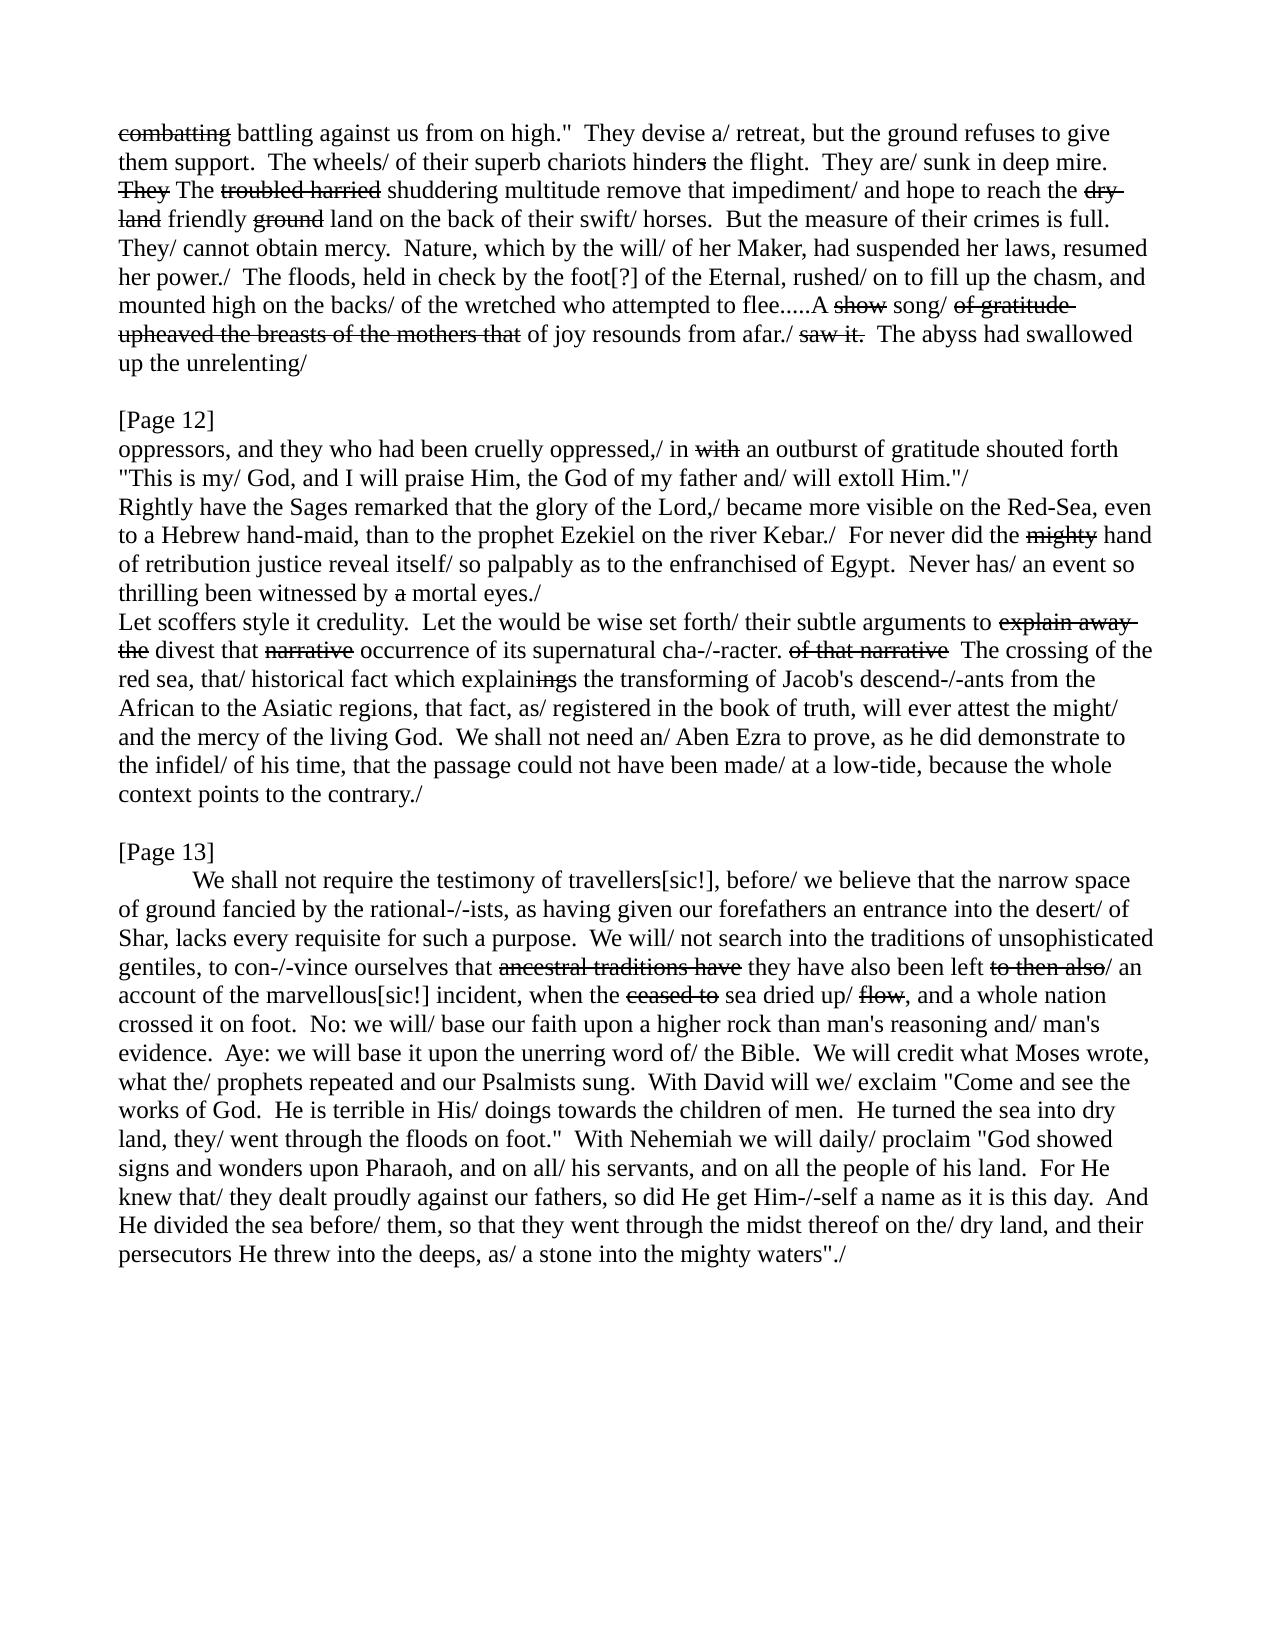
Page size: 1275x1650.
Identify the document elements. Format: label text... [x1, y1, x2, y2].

text [Page 13] [118, 837, 1157, 866]
text combatting battling against us from on high." They devise a/ retreat, but the ground refuses to give them support. The wheels/ of their superb chariots hinders the flight. They are/ sunk in deep mire. They The troubled harried shuddering multitude remove that impediment/ and hope to reach the dry land friendly ground land on the back of their swift/ horses. But the measure of their crimes is full. They/ cannot obtain mercy. Nature, which by the will/ of her Maker, had suspended her laws, resumed her power./ The floods, held in check by the foot[?] of the Eternal, rushed/ on to fill up the chasm, and mounted high on the backs/ of the wretched who attempted to flee.....A show song/ of gratitude upheaved the breasts of the mothers that of joy resounds from afar./ saw it. The abyss had swallowed up the unrelenting/ [118, 118, 1157, 377]
text Rightly have the Sages remarked that the glory of the Lord,/ became more visible on the Red-Sea, even to a Hebrew hand-maid, than to the prophet Ezekiel on the river Kebar./ For never did the mighty hand of retribution justice reveal itself/ so palpably as to the enfranchised of Egypt. Never has/ an event so thrilling been witnessed by a mortal eyes./ [118, 492, 1157, 607]
text oppressors, and they who had been cruelly oppressed,/ in with an outburst of gratitude shouted forth "This is my/ God, and I will praise Him, the God of my father and/ will extoll Him."/ [118, 434, 1157, 492]
text [Page 12] [118, 406, 1157, 434]
text Let scoffers style it credulity. Let the would be wise set forth/ their subtle arguments to explain away the divest that narrative occurrence of its supernatural cha-/-racter. of that narrative The crossing of the red sea, that/ historical fact which explainings the transforming of Jacob's descend-/-ants from the African to the Asiatic regions, that fact, as/ registered in the book of truth, will ever attest the might/ and the mercy of the living God. We shall not need an/ Aben Ezra to prove, as he did demonstrate to the infidel/ of his time, that the passage could not have been made/ at a low-tide, because the whole context points to the contrary./ [118, 607, 1157, 808]
text We shall not require the testimony of travellers[sic!], before/ we believe that the narrow space of ground fancied by the rational-/-ists, as having given our forefathers an entrance into the desert/ of Shar, lacks every requisite for such a purpose. We will/ not search into the traditions of unsophisticated gentiles, to con-/-vince ourselves that ancestral traditions have they have also been left to then also/ an account of the marvellous[sic!] incident, when the ceased to sea dried up/ flow, and a whole nation crossed it on foot. No: we will/ base our faith upon a higher rock than man's reasoning and/ man's evidence. Aye: we will base it upon the unerring word of/ the Bible. We will credit what Moses wrote, what the/ prophets repeated and our Psalmists sung. With David will we/ exclaim "Come and see the works of God. He is terrible in His/ doings towards the children of men. He turned the sea into dry land, they/ went through the floods on foot." With Nehemiah we will daily/ proclaim "God showed signs and wonders upon Pharaoh, and on all/ his servants, and on all the people of his land. For He knew that/ they dealt proudly against our fathers, so did He get Him-/-self a name as it is this day. And He divided the sea before/ them, so that they went through the midst thereof on the/ dry land, and their persecutors He threw into the deeps, as/ a stone into the mighty waters"./ [118, 866, 1157, 1268]
